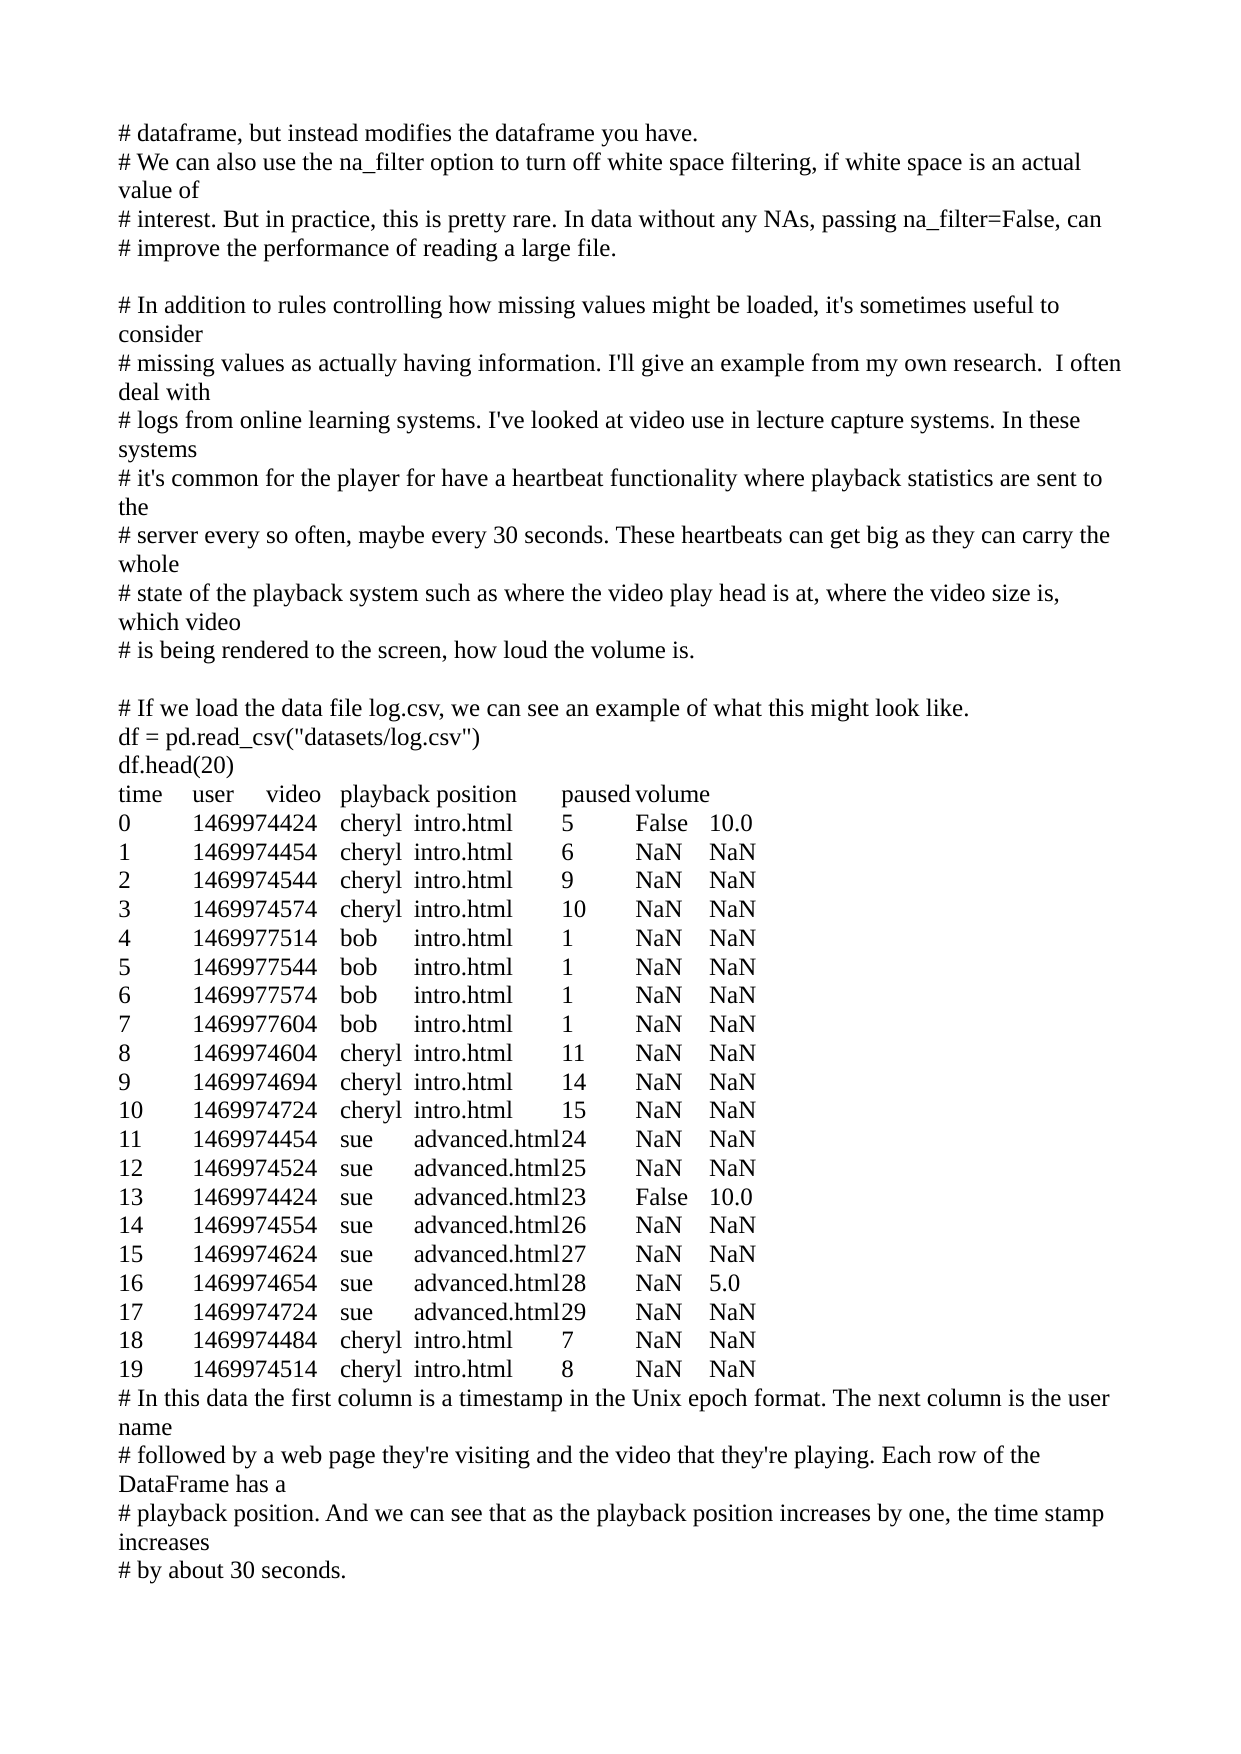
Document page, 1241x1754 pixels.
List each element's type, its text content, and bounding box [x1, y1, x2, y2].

text # state of the playback system such as where the video play head is at, where the video size is, which video [118, 578, 1122, 636]
text 1 1469974454 cheryl intro.html 6 NaN NaN [118, 837, 1122, 866]
text # followed by a web page they're visiting and the video that they're playing. Each row of the DataFrame has a [118, 1441, 1122, 1498]
text # server every so often, maybe every 30 seconds. These heartbeats can get big as they can carry the whole [118, 521, 1122, 578]
text ​ [118, 262, 1122, 291]
text 11 1469974454 sue advanced.html 24 NaN NaN [118, 1124, 1122, 1153]
text 14 1469974554 sue advanced.html 26 NaN NaN [118, 1211, 1122, 1239]
text # If we load the data file log.csv, we can see an example of what this might look like. [118, 693, 1122, 722]
text # In addition to rules controlling how missing values might be loaded, it's sometimes useful to consider [118, 291, 1122, 348]
text 5 1469977544 bob intro.html 1 NaN NaN [118, 952, 1122, 981]
text 0 1469974424 cheryl intro.html 5 False 10.0 [118, 808, 1122, 837]
text 19 1469974514 cheryl intro.html 8 NaN NaN [118, 1354, 1122, 1383]
text 9 1469974694 cheryl intro.html 14 NaN NaN [118, 1067, 1122, 1096]
text 15 1469974624 sue advanced.html 27 NaN NaN [118, 1239, 1122, 1268]
text 2 1469974544 cheryl intro.html 9 NaN NaN [118, 866, 1122, 894]
text 7 1469977604 bob intro.html 1 NaN NaN [118, 1009, 1122, 1038]
text 18 1469974484 cheryl intro.html 7 NaN NaN [118, 1326, 1122, 1354]
text # is being rendered to the screen, how loud the volume is. [118, 636, 1122, 664]
text # playback position. And we can see that as the playback position increases by one, the time stamp increases [118, 1498, 1122, 1556]
text df = pd.read_csv("datasets/log.csv") [118, 722, 1122, 751]
text 6 1469977574 bob intro.html 1 NaN NaN [118, 981, 1122, 1009]
text # interest. But in practice, this is pretty rare. In data without any NAs, passing na_filter=False, can [118, 204, 1122, 233]
text # by about 30 seconds. [118, 1556, 1122, 1584]
text ​ [118, 1584, 1122, 1613]
text 4 1469977514 bob intro.html 1 NaN NaN [118, 923, 1122, 952]
text 3 1469974574 cheryl intro.html 10 NaN NaN [118, 894, 1122, 923]
text 17 1469974724 sue advanced.html 29 NaN NaN [118, 1297, 1122, 1326]
text # In this data the first column is a timestamp in the Unix epoch format. The next column is the user name [118, 1383, 1122, 1441]
text 16 1469974654 sue advanced.html 28 NaN 5.0 [118, 1268, 1122, 1297]
text 12 1469974524 sue advanced.html 25 NaN NaN [118, 1153, 1122, 1182]
text # logs from online learning systems. I've looked at video use in lecture capture systems. In these systems [118, 406, 1122, 463]
text ​ [118, 664, 1122, 693]
text time user video playback position paused volume [118, 779, 1122, 808]
text # dataframe, but instead modifies the dataframe you have. [118, 118, 1122, 147]
text # missing values as actually having information. I'll give an example from my own research. I often deal with [118, 348, 1122, 406]
text 13 1469974424 sue advanced.html 23 False 10.0 [118, 1182, 1122, 1211]
text df.head(20) [118, 751, 1122, 779]
text 10 1469974724 cheryl intro.html 15 NaN NaN [118, 1096, 1122, 1124]
text # We can also use the na_filter option to turn off white space filtering, if white space is an actual value of [118, 147, 1122, 204]
text 8 1469974604 cheryl intro.html 11 NaN NaN [118, 1038, 1122, 1067]
text # it's common for the player for have a heartbeat functionality where playback statistics are sent to the [118, 463, 1122, 521]
text # improve the performance of reading a large file. [118, 233, 1122, 262]
